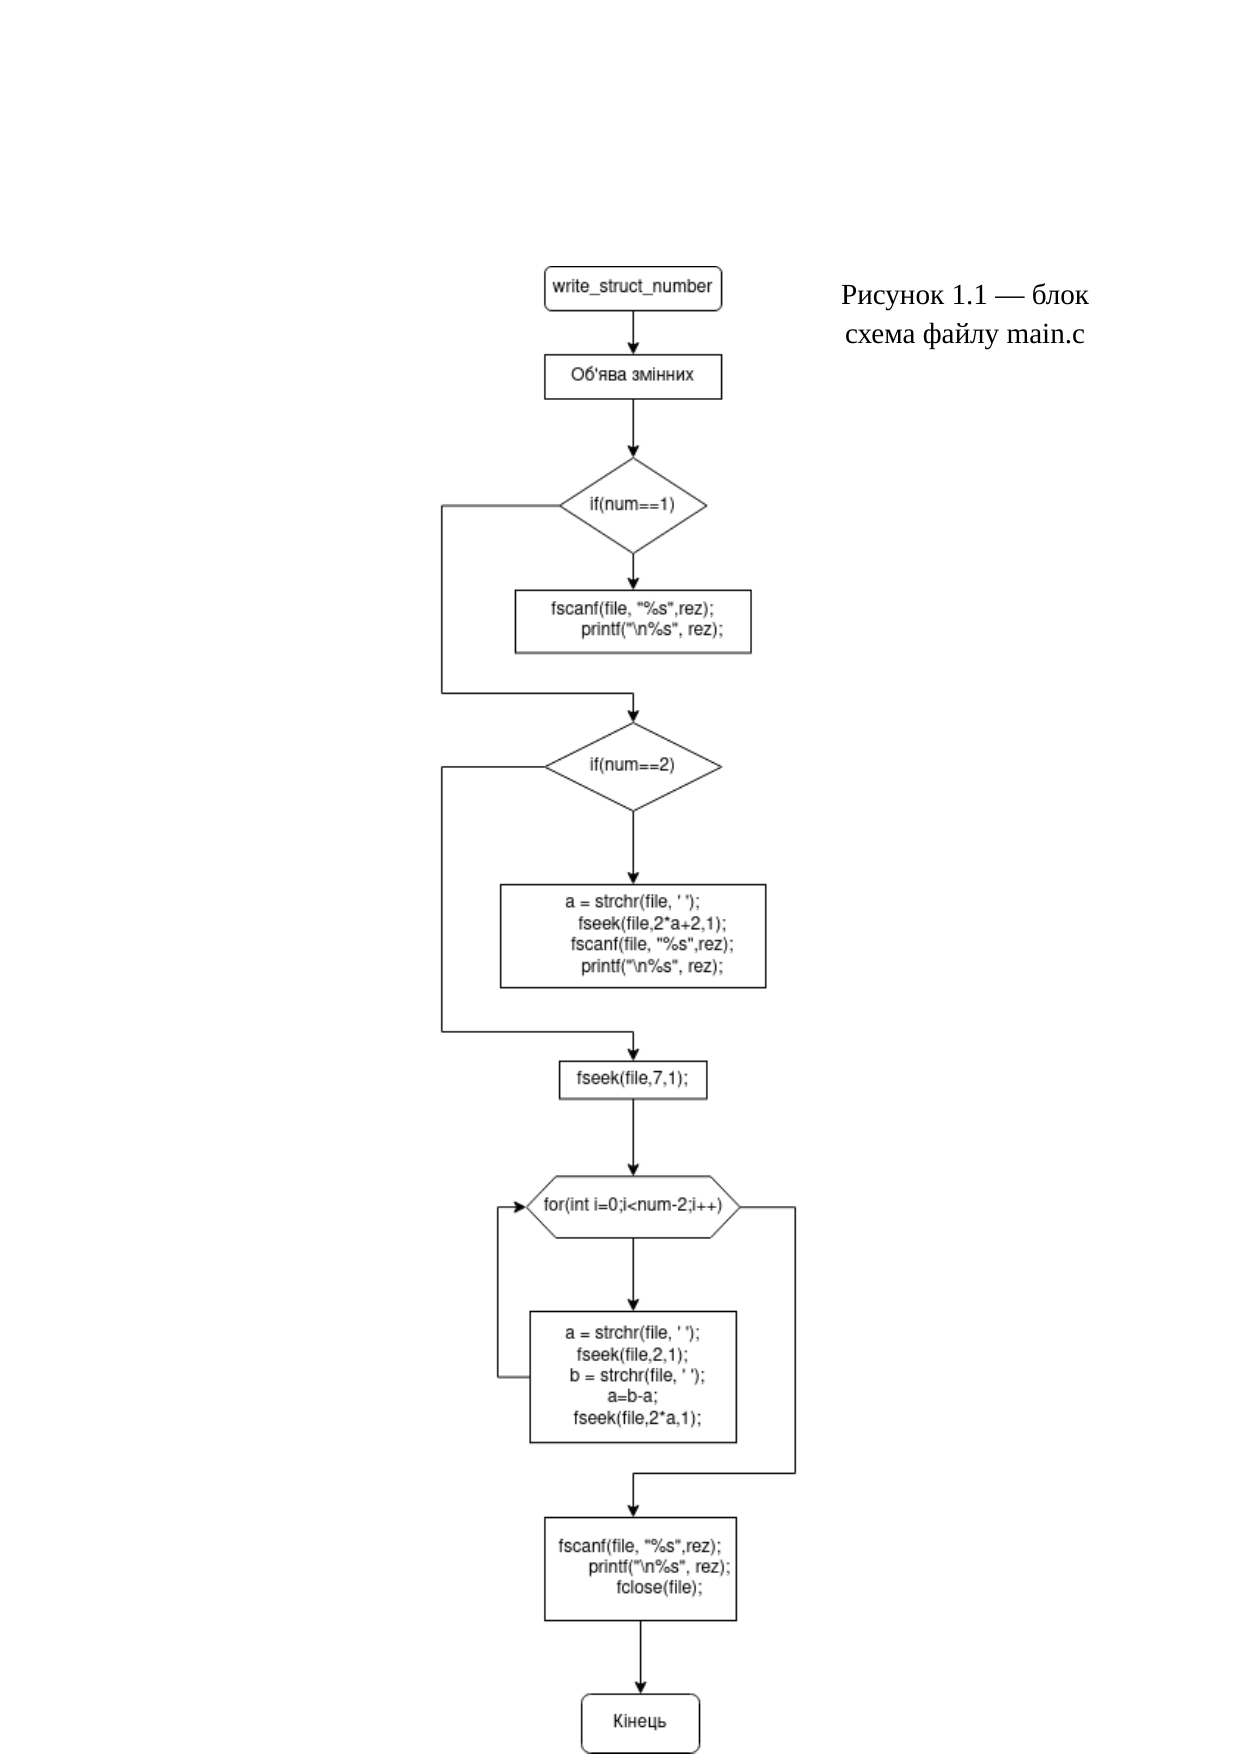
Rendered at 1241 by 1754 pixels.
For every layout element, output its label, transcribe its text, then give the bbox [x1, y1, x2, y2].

picture [431, 266, 808, 1754]
text Рисунок 1.1 — блок схема файлу main.c [808, 277, 1122, 349]
text [118, 277, 431, 349]
